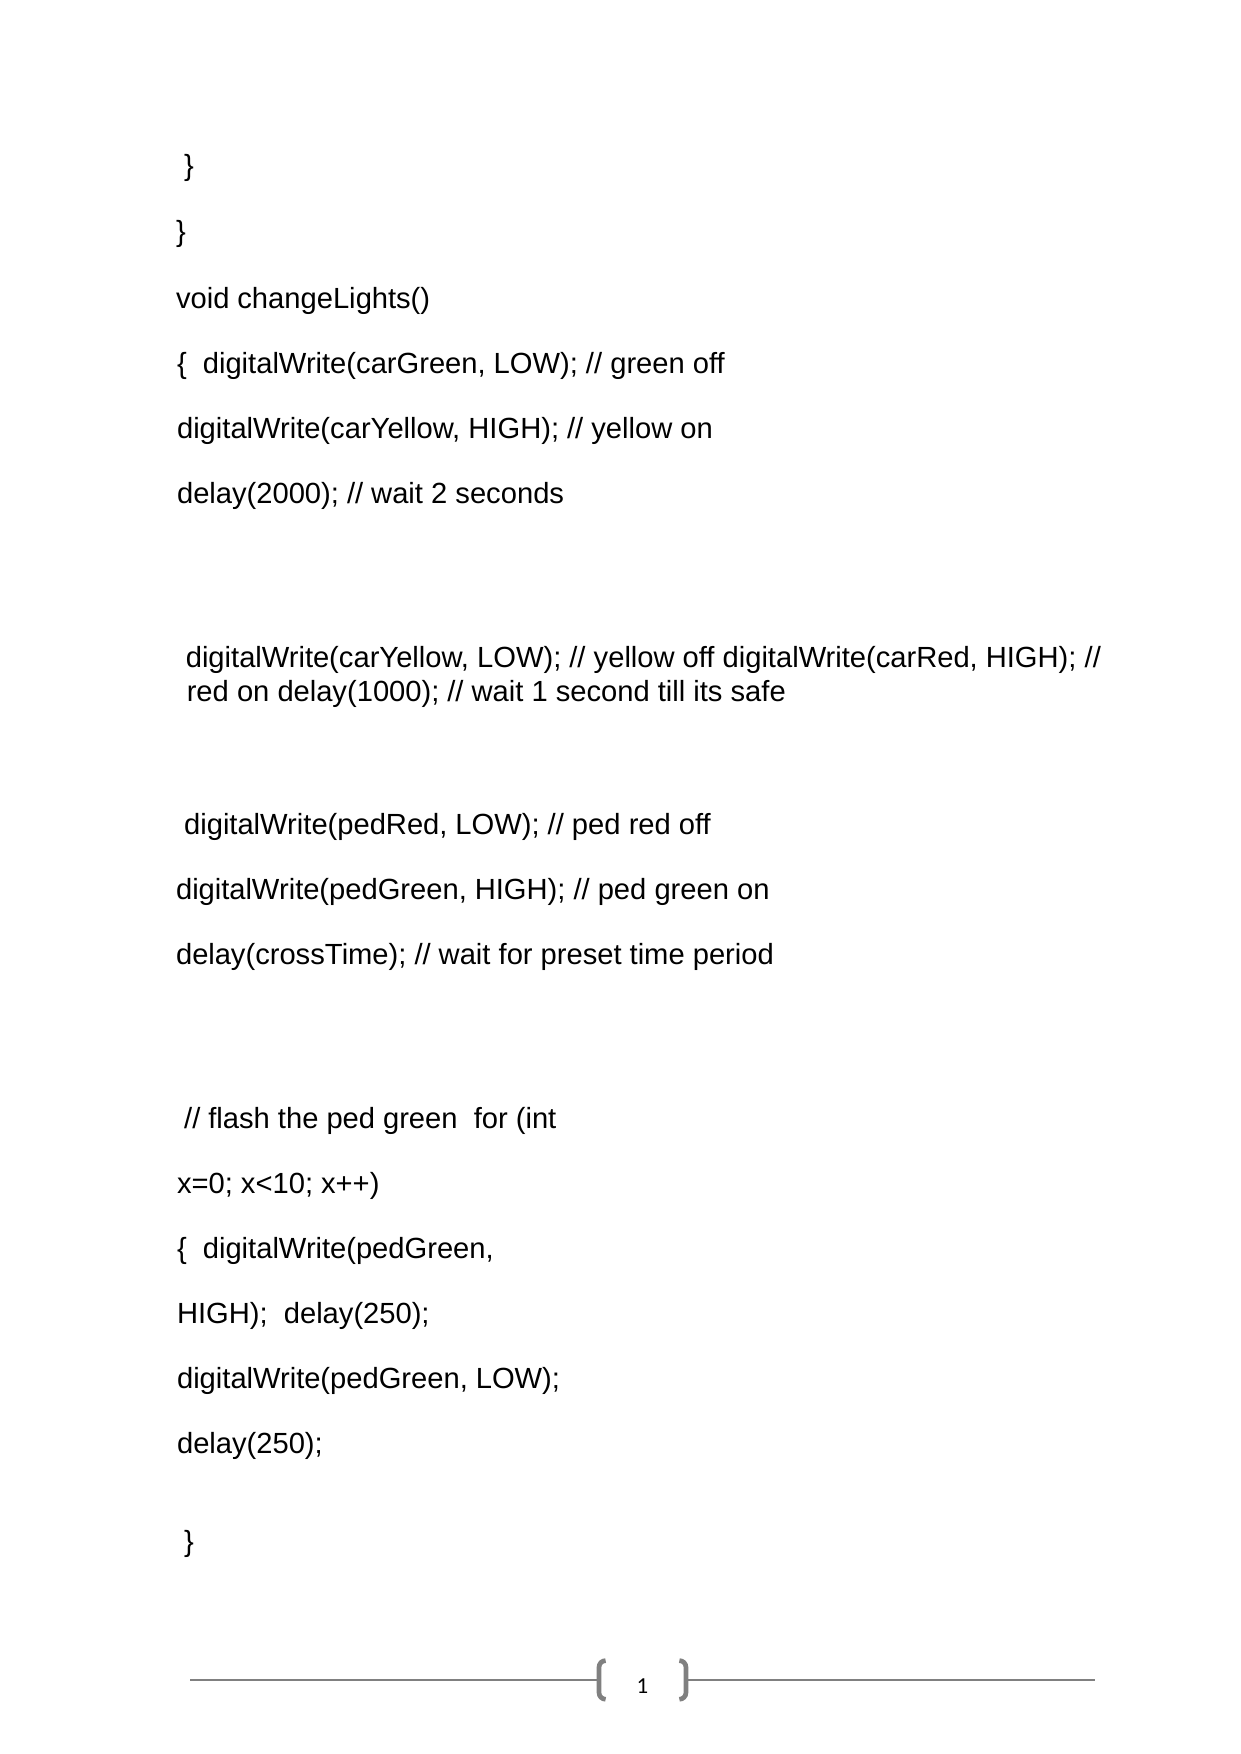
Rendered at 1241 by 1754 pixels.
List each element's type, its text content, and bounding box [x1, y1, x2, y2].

text } [176, 148, 1109, 181]
text // flash the ped green for (int x=0; x<10; x++) { digitalWrite(pedGreen, HIGH); delay(250); digitalWrite(pedGreen, LOW); delay(250); [176, 1101, 584, 1460]
text digitalWrite(pedRed, LOW); // ped red off digitalWrite(pedGreen, HIGH); // ped green on delay(crossTime); // wait for preset time period [176, 807, 1014, 971]
text digitalWrite(carYellow, LOW); // yellow off digitalWrite(carRed, HIGH); // red on delay(1000); // wait 1 second till its safe [186, 640, 1109, 708]
text } [176, 1524, 1109, 1557]
text } [176, 214, 1109, 248]
text void changeLights() { digitalWrite(carGreen, LOW); // green off digitalWrite(carYellow, HIGH); // yellow on delay(2000); // wait 2 seconds [176, 281, 741, 510]
